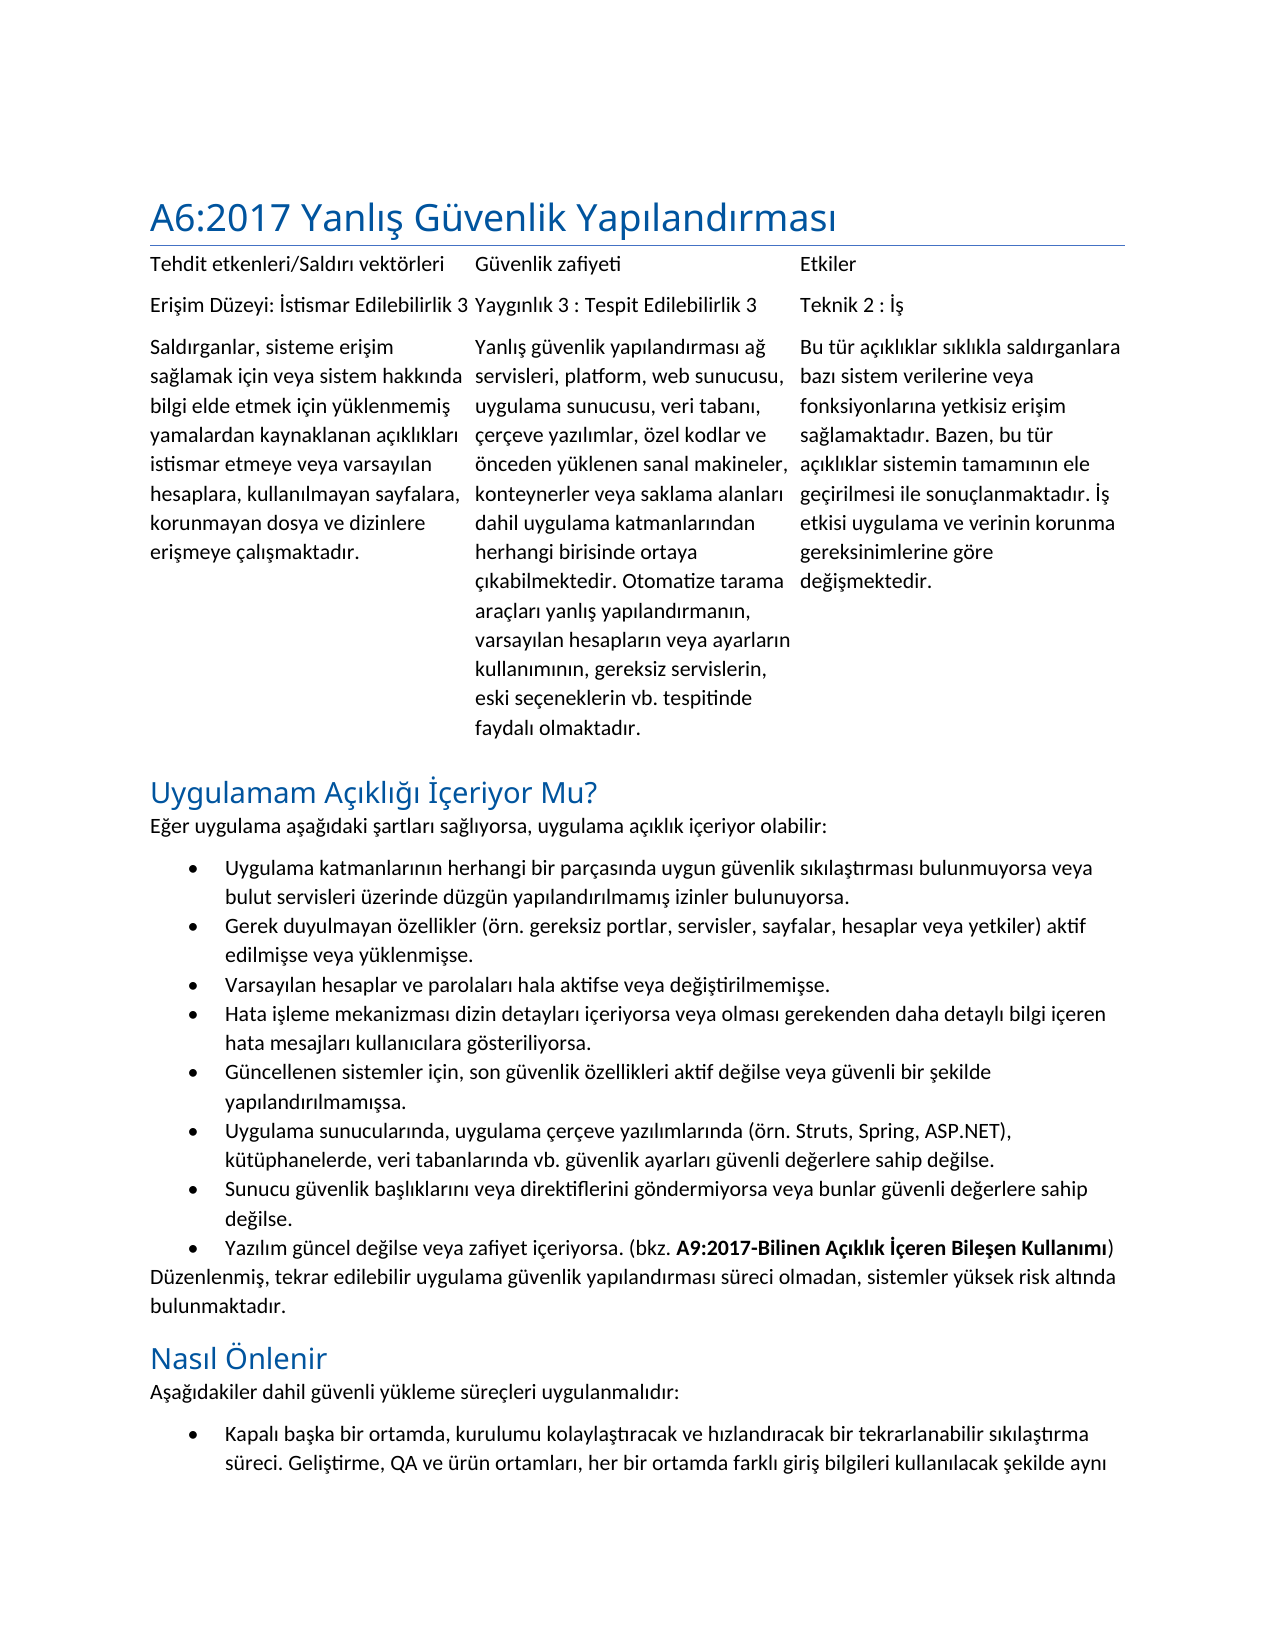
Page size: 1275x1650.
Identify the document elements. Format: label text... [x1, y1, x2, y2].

subtitle Nasıl Önlenir [150, 1339, 1125, 1378]
subtitle Uygulamam Açıklığı İçeriyor Mu? [150, 772, 1125, 812]
list Güncellenen sistemler için, son güvenlik özellikleri aktif değilse veya güvenli bir şekilde yapılandırılmamışsa. [187, 1058, 1125, 1114]
list Yazılım güncel değilse veya zafiyet içeriyorsa. (bkz. A9:2017-Bilinen Açıklık İçeren Bileşen Kullanımı) [187, 1234, 1125, 1261]
list Uygulama sunucularında, uygulama çerçeve yazılımlarında (örn. Struts, Spring, ASP.NET), kütüphanelerde, veri tabanlarında vb. güvenlik ayarları güvenli değerlere sahip değilse. [187, 1117, 1125, 1173]
table_header Etkiler [800, 250, 1125, 292]
text Aşağıdakiler dahil güvenli yükleme süreçleri uygulanmalıdır: [150, 1378, 1125, 1405]
subtitle A6:2017 Yanlış Güvenlik Yapılandırması [150, 192, 1125, 245]
text Düzenlenmiş, tekrar edilebilir uygulama güvenlik yapılandırması süreci olmadan, sistemler yüksek risk altında bulunmaktadır. [150, 1263, 1125, 1319]
list Varsayılan hesaplar ve parolaları hala aktifse veya değiştirilmemişse. [187, 971, 1125, 997]
table_header Tehdit etkenleri/Saldırı vektörleri [150, 250, 475, 292]
table_header Güvenlik zafiyeti [475, 250, 800, 292]
list Sunucu güvenlik başlıklarını veya direktiflerini göndermiyorsa veya bunlar güvenli değerlere sahip değilse. [187, 1176, 1125, 1232]
table_cell Yanlış güvenlik yapılandırması ağ servisleri, platform, web sunucusu, uygulama sunucusu, veri tabanı, çerçeve yazılımlar, özel kodlar ve önceden yüklenen sanal makineler, konteynerler veya saklama alanları dahil uygulama katmanlarından herhangi birisinde ortaya çıkabilmektedir. Otomatize tarama araçları yanlış yapılandırmanın, varsayılan hesapların veya ayarların kullanımının, gereksiz servislerin, eski seçeneklerin vb. tespitinde faydalı olmaktadır. [475, 333, 800, 756]
list Hata işleme mekanizması dizin detayları içeriyorsa veya olması gerekenden daha detaylı bilgi içeren hata mesajları kullanıcılara gösteriliyorsa. [187, 1000, 1125, 1056]
list Uygulama katmanlarının herhangi bir parçasında uygun güvenlik sıkılaştırması bulunmuyorsa veya bulut servisleri üzerinde düzgün yapılandırılmamış izinler bulunuyorsa. [187, 854, 1125, 909]
list Gerek duyulmayan özellikler (örn. gereksiz portlar, servisler, sayfalar, hesaplar veya yetkiler) aktif edilmişse veya yüklenmişse. [187, 912, 1125, 968]
table_cell Bu tür açıklıklar sıklıkla saldırganlara bazı sistem verilerine veya fonksiyonlarına yetkisiz erişim sağlamaktadır. Bazen, bu tür açıklıklar sistemin tamamının ele geçirilmesi ile sonuçlanmaktadır. İş etkisi uygulama ve verinin korunma gereksinimlerine göre değişmektedir. [800, 333, 1125, 756]
table_cell Teknik 2 : İş [800, 292, 1125, 333]
list Kapalı başka bir ortamda, kurulumu kolaylaştıracak ve hızlandıracak bir tekrarlanabilir sıkılaştırma süreci. Geliştirme, QA ve ürün ortamları, her bir ortamda farklı giriş bilgileri kullanılacak şekilde aynı [187, 1420, 1125, 1476]
text Eğer uygulama aşağıdaki şartları sağlıyorsa, uygulama açıklık içeriyor olabilir: [150, 812, 1125, 838]
table_cell Erişim Düzeyi: İstismar Edilebilirlik 3 [150, 292, 475, 333]
table_cell Yaygınlık 3 : Tespit Edilebilirlik 3 [475, 292, 800, 333]
table_cell Saldırganlar, sisteme erişim sağlamak için veya sistem hakkında bilgi elde etmek için yüklenmemiş yamalardan kaynaklanan açıklıkları istismar etmeye veya varsayılan hesaplara, kullanılmayan sayfalara, korunmayan dosya ve dizinlere erişmeye çalışmaktadır. [150, 333, 475, 756]
